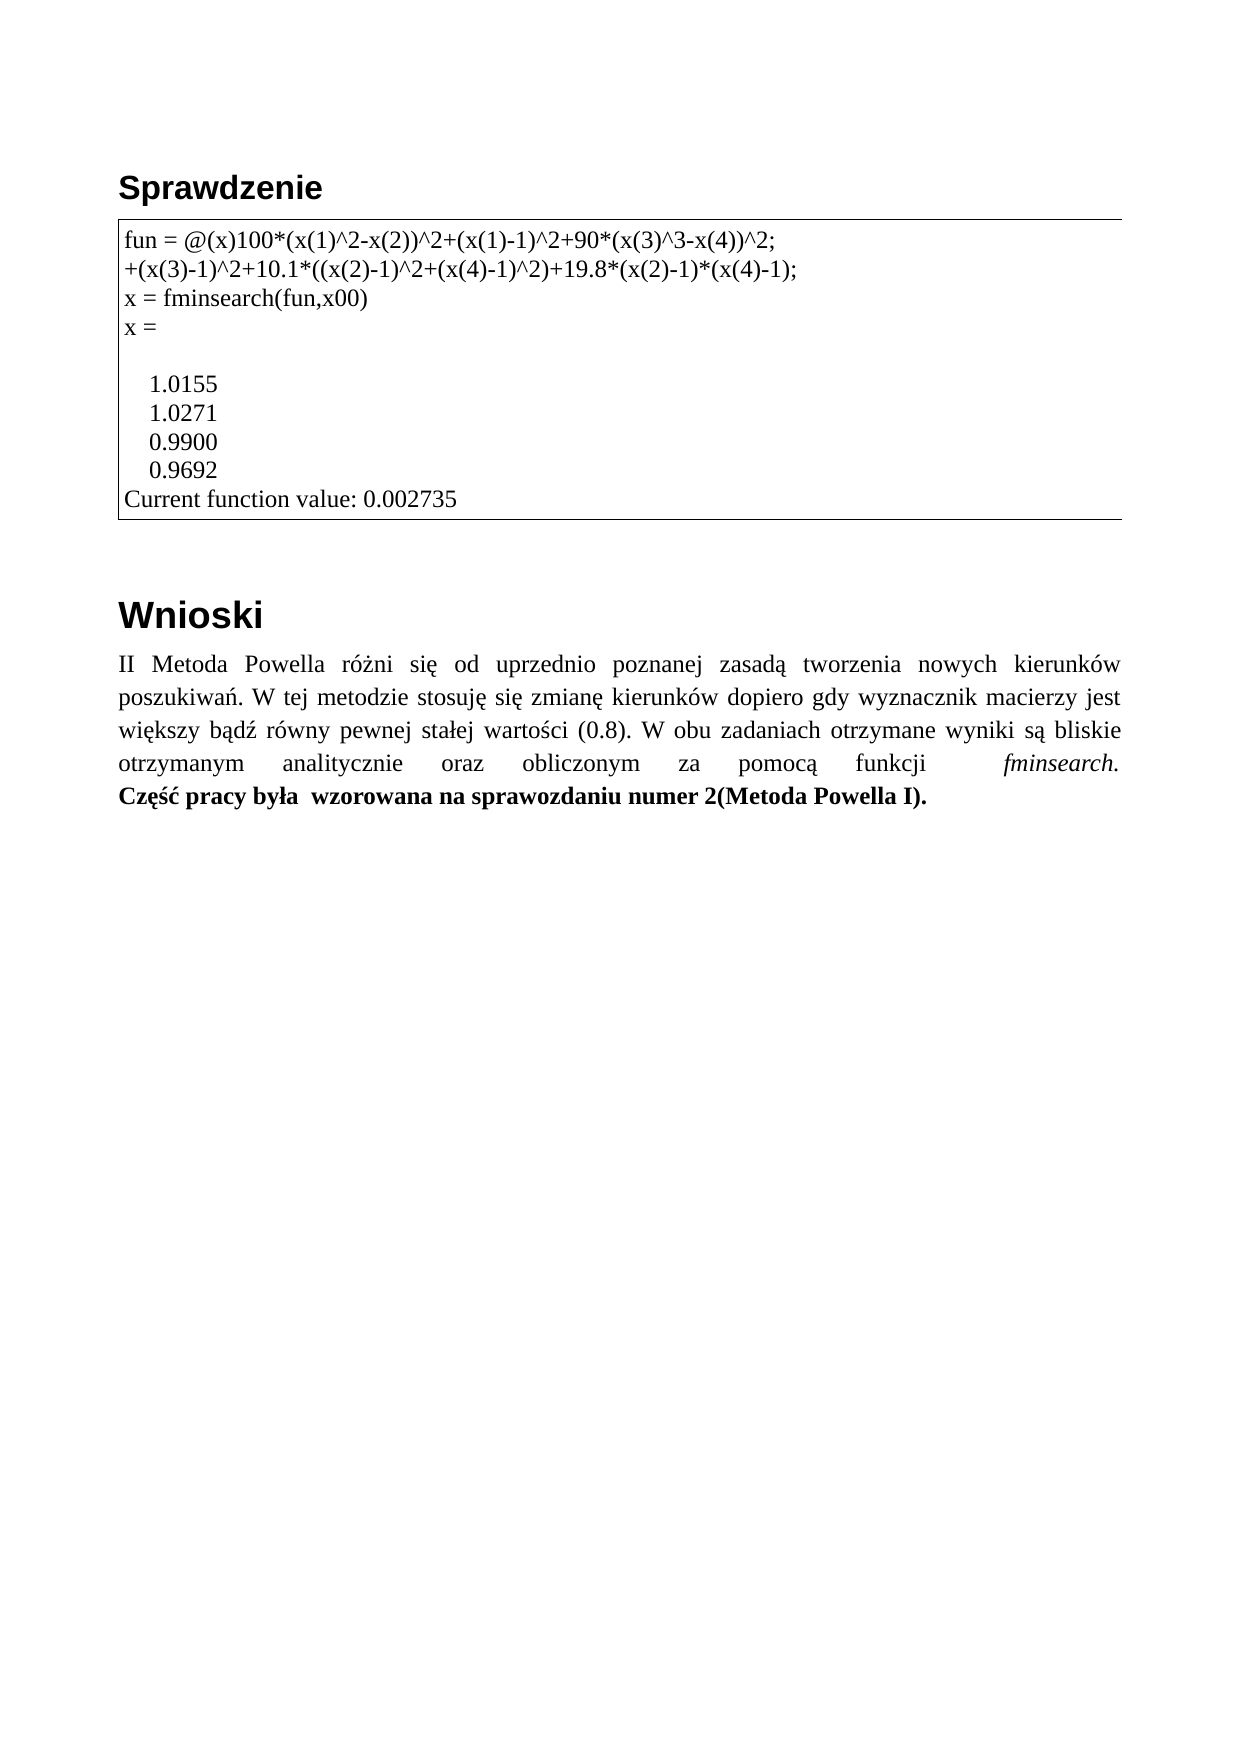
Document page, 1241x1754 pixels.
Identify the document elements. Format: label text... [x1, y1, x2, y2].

subtitle Wnioski [118, 592, 1122, 636]
table_header fun = @(x)100*(x(1)^2-x(2))^2+(x(1)-1)^2+90*(x(3)^3-x(4))^2; +(x(3)-1)^2+10.1*((x(2)-1)^2+(x(4)-1)^2)+19.8*(x(2)-1)*(x(4)-1); x = fminsearch(fun,x00) x = 1.0155 1.0271 0.9900 0.9692 Current function value: 0.002735 [119, 220, 1122, 519]
text II Metoda Powella różni się od uprzednio poznanej zasadą tworzenia nowych kierunków poszukiwań. W tej metodzie stosuję się zmianę kierunków dopiero gdy wyznacznik macierzy jest większy bądź równy pewnej stałej wartości (0.8). W obu zadaniach otrzymane wyniki są bliskie otrzymanym analitycznie oraz obliczonym za pomocą funkcji fminsearch. Część pracy była wzorowana na sprawozdaniu numer 2(Metoda Powella I). [118, 649, 1122, 809]
subtitle Sprawdzenie [118, 168, 1122, 206]
